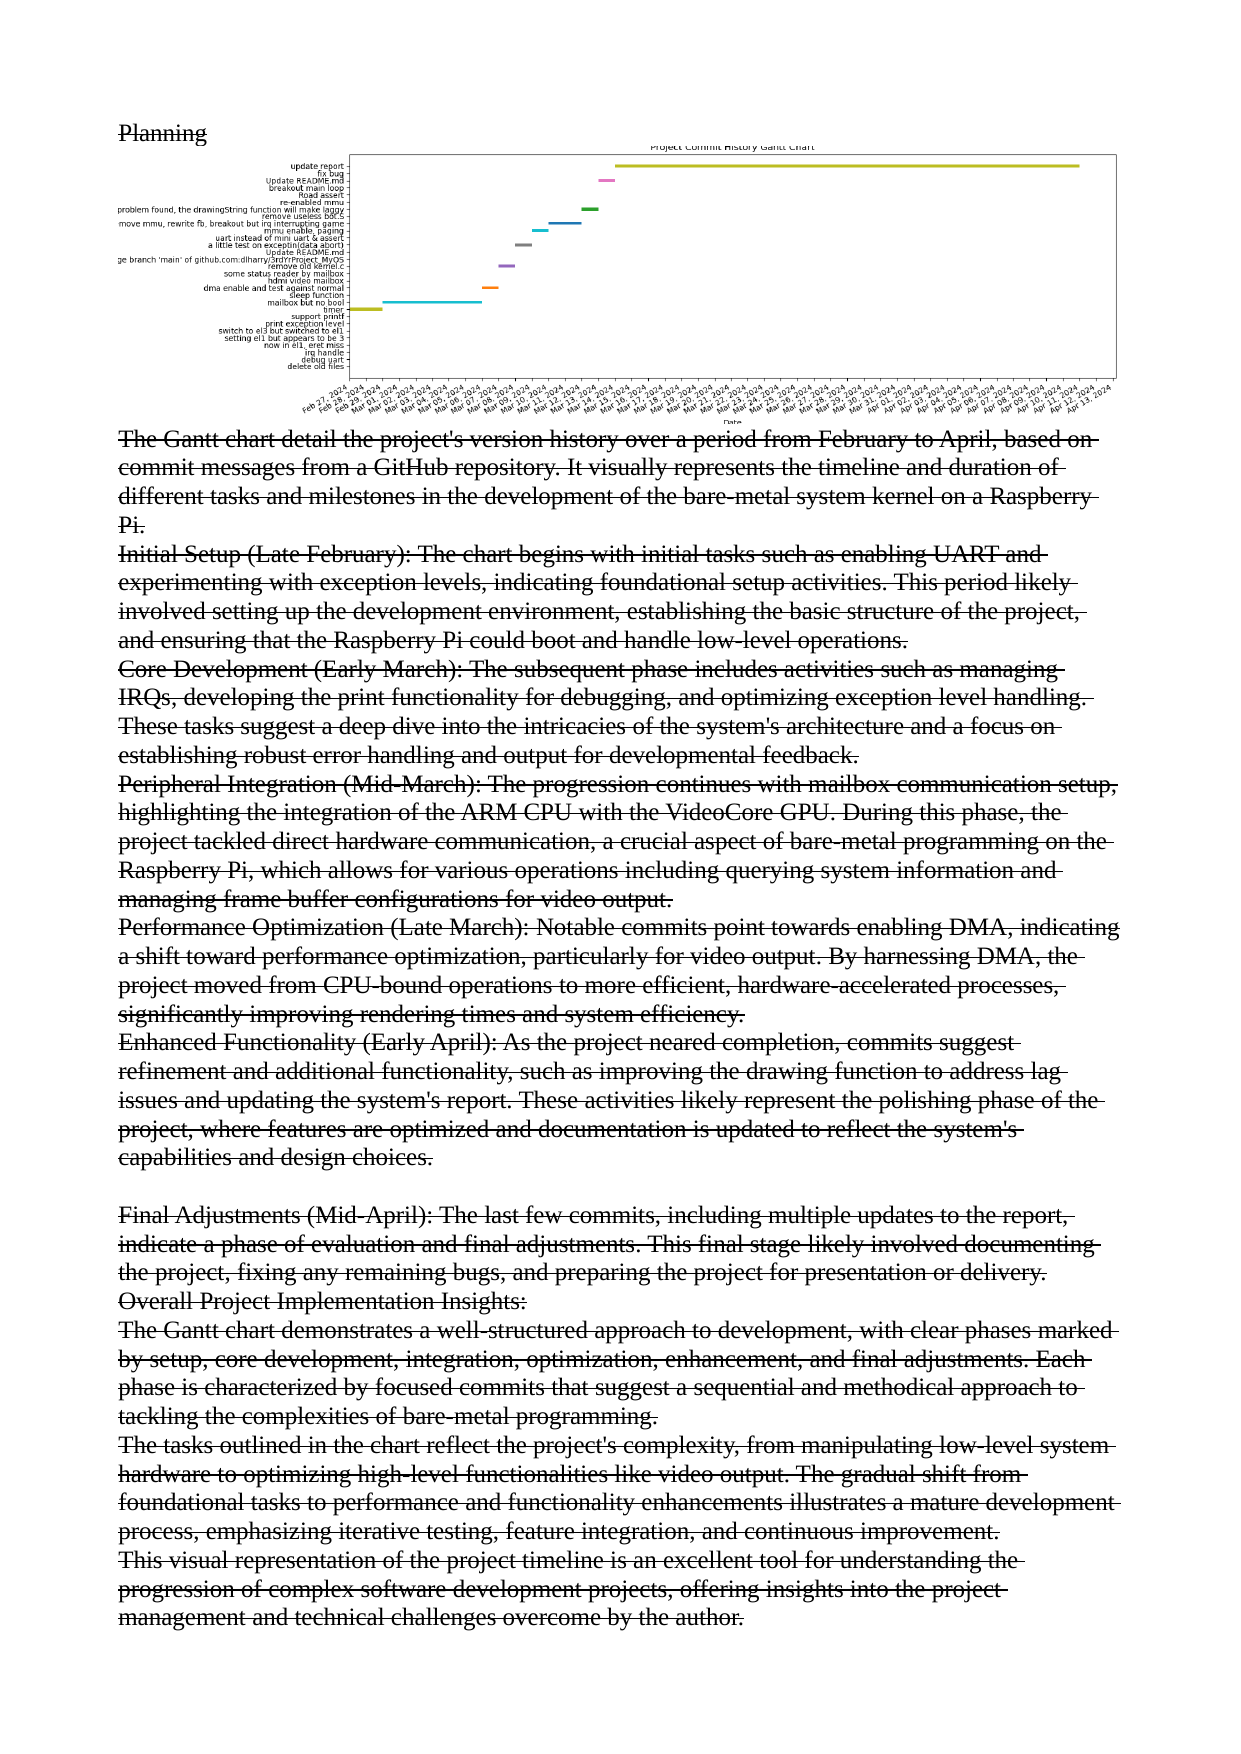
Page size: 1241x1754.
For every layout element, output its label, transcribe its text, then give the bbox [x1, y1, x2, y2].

text The Gantt chart demonstrates a well-structured approach to development, with clear phases marked by setup, core development, integration, optimization, enhancement, and final adjustments. Each phase is characterized by focused commits that suggest a sequential and methodical approach to tackling the complexities of bare-metal programming. [118, 1315, 1122, 1430]
text Performance Optimization (Late March): Notable commits point towards enabling DMA, indicating a shift toward performance optimization, particularly for video output. By harnessing DMA, the project moved from CPU-bound operations to more efficient, hardware-accelerated processes, significantly improving rendering times and system efficiency. [118, 912, 1122, 1027]
text Initial Setup (Late February): The chart begins with initial tasks such as enabling UART and experimenting with exception levels, indicating foundational setup activities. This period likely involved setting up the development environment, establishing the basic structure of the project, and ensuring that the Raspberry Pi could boot and handle low-level operations. [118, 539, 1122, 654]
picture [118, 146, 1123, 424]
text Overall Project Implementation Insights: [118, 1286, 1122, 1315]
text Core Development (Early March): The subsequent phase includes activities such as managing IRQs, developing the print functionality for debugging, and optimizing exception level handling. These tasks suggest a deep dive into the intricacies of the system's architecture and a focus on establishing robust error handling and output for developmental feedback. [118, 654, 1122, 769]
text The Gantt chart detail the project's version history over a period from February to April, based on commit messages from a GitHub repository. It visually represents the timeline and duration of different tasks and milestones in the development of the bare-metal system kernel on a Raspberry Pi. [118, 424, 1122, 539]
text Peripheral Integration (Mid-March): The progression continues with mailbox communication setup, highlighting the integration of the ARM CPU with the VideoCore GPU. During this phase, the project tackled direct hardware communication, a crucial aspect of bare-metal programming on the Raspberry Pi, which allows for various operations including querying system information and managing frame buffer configurations for video output. [118, 769, 1122, 912]
text Final Adjustments (Mid-April): The last few commits, including multiple updates to the report, indicate a phase of evaluation and final adjustments. This final stage likely involved documenting the project, fixing any remaining bugs, and preparing the project for presentation or delivery. [118, 1200, 1122, 1286]
text The tasks outlined in the chart reflect the project's complexity, from manipulating low-level system hardware to optimizing high-level functionalities like video output. The gradual shift from foundational tasks to performance and functionality enhancements illustrates a mature development process, emphasizing iterative testing, feature integration, and continuous improvement. [118, 1430, 1122, 1545]
text This visual representation of the project timeline is an excellent tool for understanding the progression of complex software development projects, offering insights into the project management and technical challenges overcome by the author. [118, 1545, 1122, 1631]
text Enhanced Functionality (Early April): As the project neared completion, commits suggest refinement and additional functionality, such as improving the drawing function to address lag issues and updating the system's report. These activities likely represent the polishing phase of the project, where features are optimized and documentation is updated to reflect the system's capabilities and design choices. [118, 1027, 1122, 1171]
text Planning [118, 118, 1122, 146]
